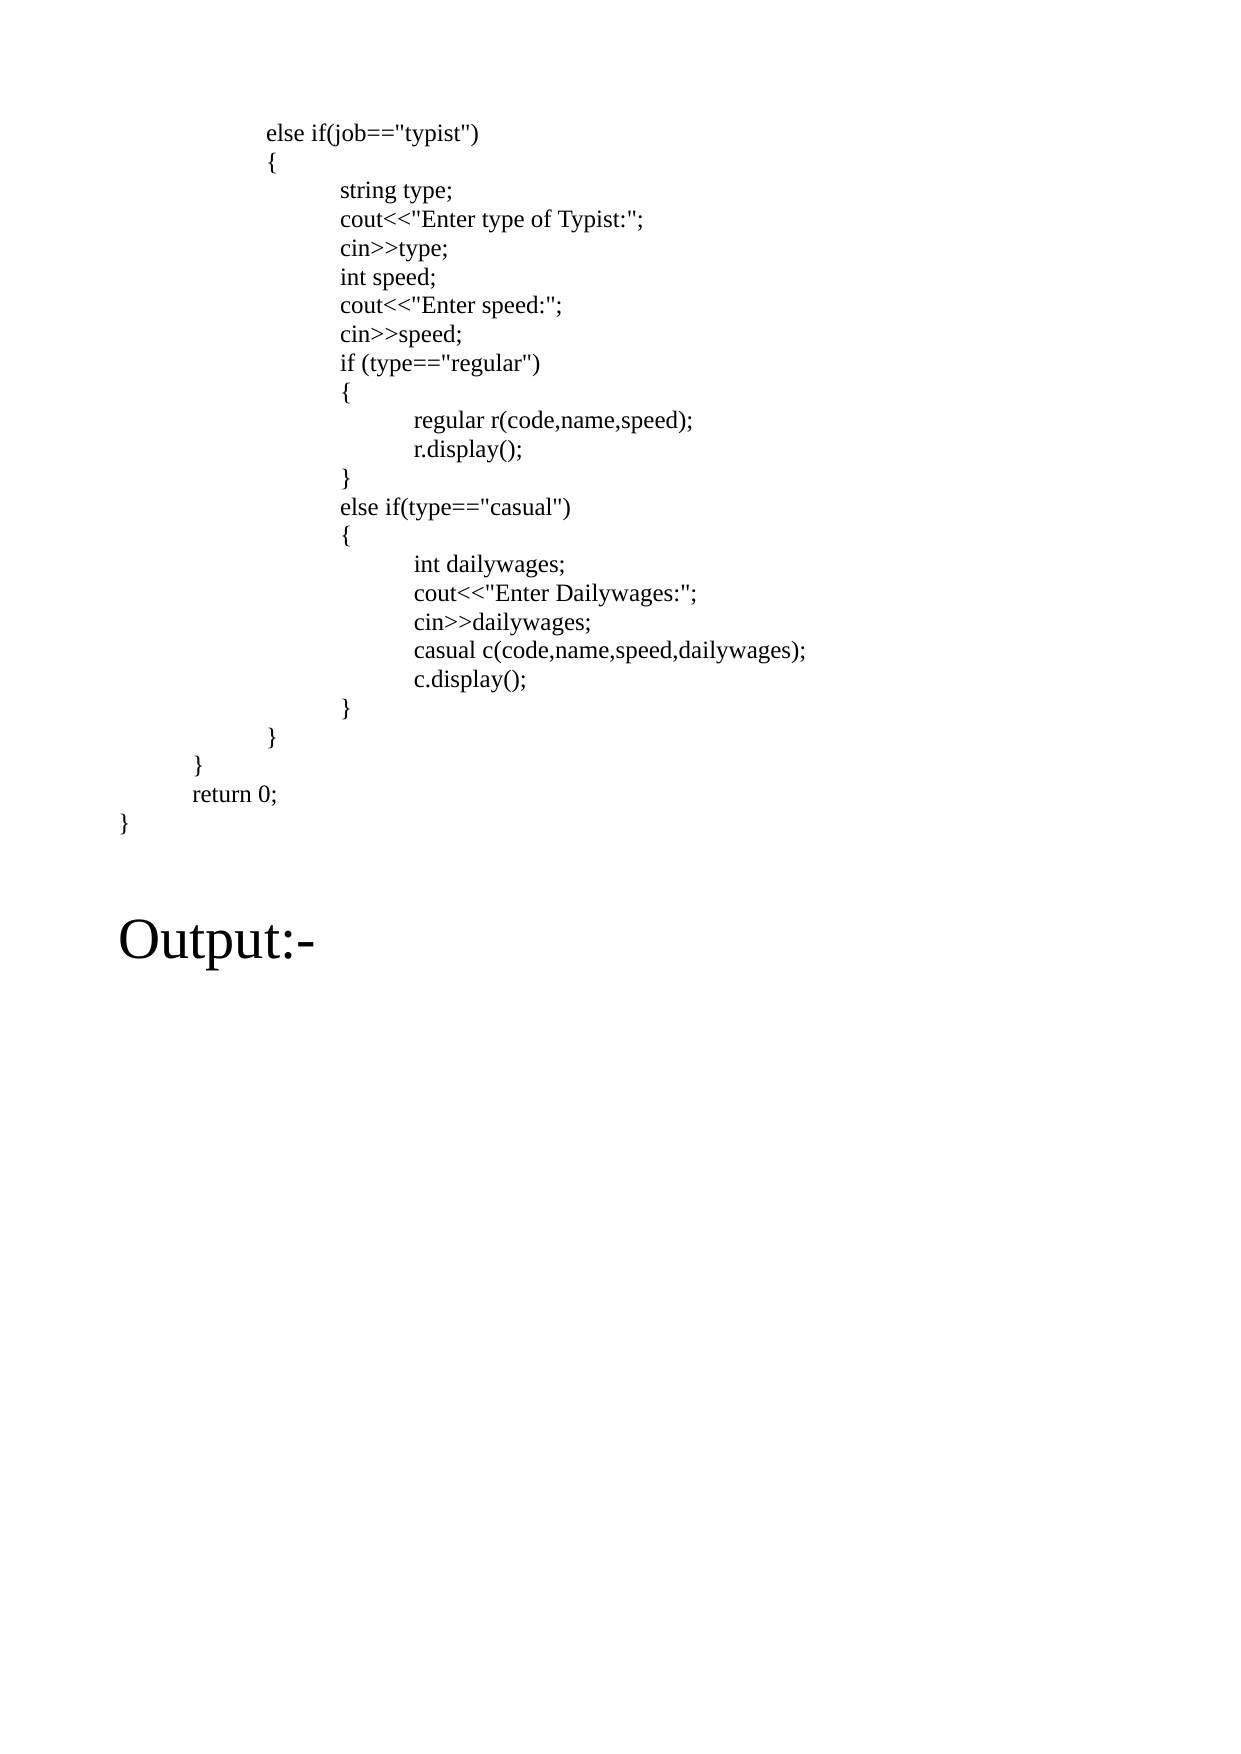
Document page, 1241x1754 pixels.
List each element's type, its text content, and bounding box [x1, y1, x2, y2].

text cin>>type; [118, 233, 1122, 262]
text cin>>dailywages; [118, 607, 1122, 636]
text r.display(); [118, 434, 1122, 463]
text regular r(code,name,speed); [118, 406, 1122, 434]
text string type; [118, 176, 1122, 204]
text } [118, 463, 1122, 492]
text else if(type=="casual") [118, 492, 1122, 521]
text return 0; [118, 779, 1122, 808]
text Output:- [118, 904, 1122, 971]
text } [118, 722, 1122, 751]
text int speed; [118, 262, 1122, 291]
text cin>>speed; [118, 319, 1122, 348]
text casual c(code,name,speed,dailywages); [118, 636, 1122, 664]
text { [118, 377, 1122, 406]
text c.display(); [118, 664, 1122, 693]
text { [118, 521, 1122, 549]
text } [118, 693, 1122, 722]
text int dailywages; [118, 549, 1122, 578]
text if (type=="regular") [118, 348, 1122, 377]
text cout<<"Enter Dailywages:"; [118, 578, 1122, 607]
text else if(job=="typist") [118, 118, 1122, 147]
text { [118, 147, 1122, 176]
text cout<<"Enter type of Typist:"; [118, 204, 1122, 233]
text } [118, 751, 1122, 779]
text cout<<"Enter speed:"; [118, 291, 1122, 319]
text } [118, 808, 1122, 837]
